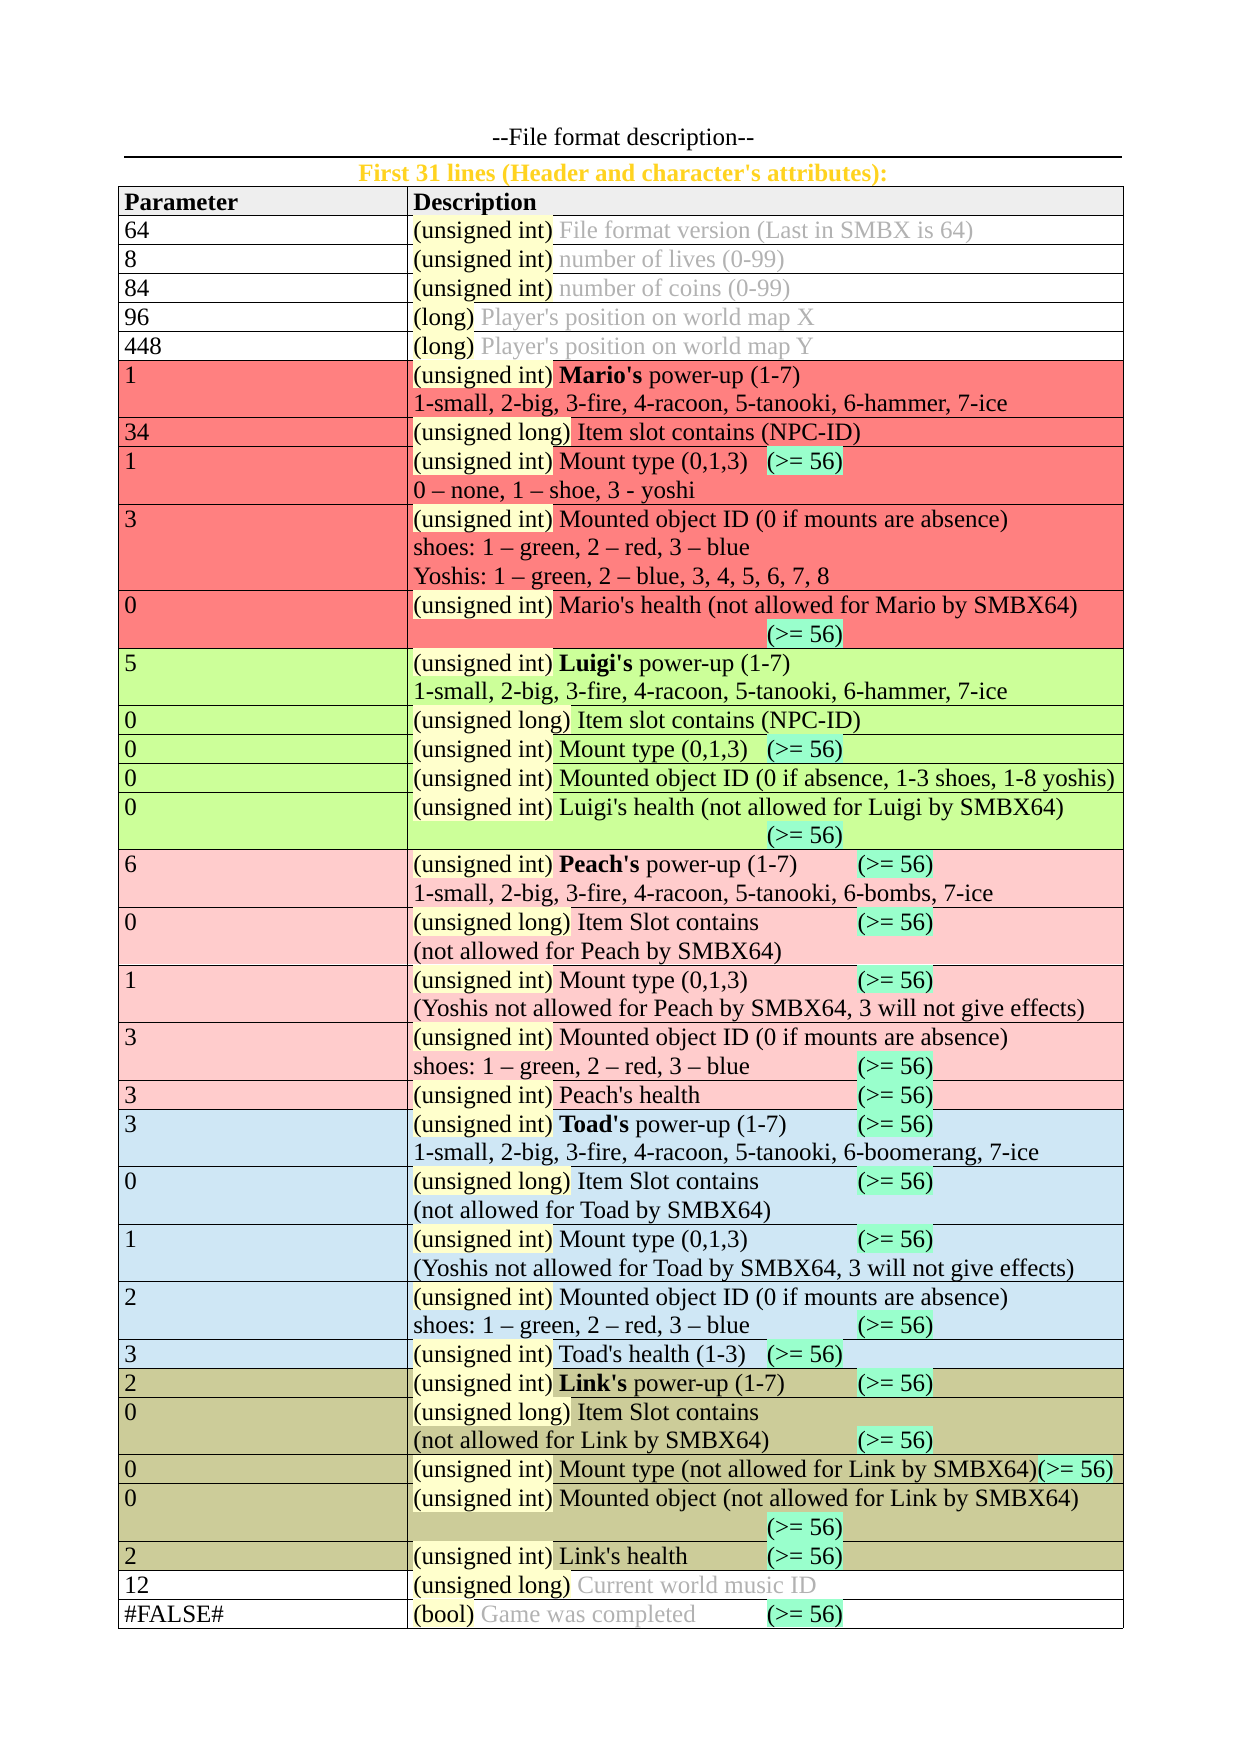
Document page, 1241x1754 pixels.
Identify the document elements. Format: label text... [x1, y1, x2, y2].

table_cell 96 [119, 303, 407, 331]
table_cell 0 [119, 591, 407, 648]
table_cell 0 [119, 1398, 407, 1454]
table_cell (unsigned int) Mount type (0,1,3) (>= 56) (Yoshis not allowed for Toad by SMBX64, 3 will not give effects) [408, 1225, 1123, 1281]
table_cell (unsigned int) Luigi's health (not allowed for Luigi by SMBX64) (>= 56) [408, 793, 1123, 849]
table_cell 34 [119, 418, 407, 446]
table_cell 1 [119, 447, 407, 504]
table_header Parameter [119, 187, 407, 215]
table_cell (unsigned int) Luigi's power-up (1-7) 1-small, 2-big, 3-fire, 4-racoon, 5-tanooki, 6-hammer, 7-ice [408, 649, 1123, 705]
table_cell 0 [119, 764, 407, 792]
table_cell (unsigned int) Peach's power-up (1-7) (>= 56) 1-small, 2-big, 3-fire, 4-racoon, 5-tanooki, 6-bombs, 7-ice [408, 850, 1123, 907]
table_cell (unsigned int) Mario's health (not allowed for Mario by SMBX64) (>= 56) [408, 591, 1123, 648]
table_cell 3 [119, 1081, 407, 1109]
table_cell 1 [119, 1225, 407, 1281]
table_cell 84 [119, 274, 407, 302]
table_cell (unsigned long) Current world music ID [571, 1571, 1123, 1598]
table_cell (unsigned int) Mounted object ID (0 if mounts are absence) shoes: 1 – green, 2 – red, 3 – blue (>= 56) [408, 1023, 1123, 1080]
table_cell 1 [119, 966, 407, 1022]
table_cell 0 [119, 908, 407, 964]
text First 31 lines (Header and character's attributes): [124, 158, 1122, 186]
table_cell 3 [119, 1110, 407, 1166]
table_cell 5 [119, 649, 407, 705]
table_cell (unsigned long) Item Slot contains (>= 56) (not allowed for Peach by SMBX64) [408, 908, 1123, 964]
table_cell (unsigned int) Mounted object ID (0 if mounts are absence) shoes: 1 – green, 2 – red, 3 – blue (>= 56) [408, 1282, 1123, 1339]
table_cell 1 [119, 361, 407, 417]
table_cell (long) Player's position on world map Y [474, 332, 1123, 359]
table_cell (bool) Game was completed (>= 56) [474, 1600, 1123, 1627]
table_cell 3 [119, 505, 407, 590]
table_cell (unsigned int) Link's power-up (1-7) (>= 56) [553, 1369, 1123, 1397]
table_cell 12 [119, 1571, 407, 1598]
table_cell 0 [119, 706, 407, 734]
table_cell 2 [119, 1542, 407, 1570]
table_cell (unsigned int) number of coins (0-99) [553, 274, 1123, 302]
table_cell 3 [119, 1023, 407, 1080]
table_cell (unsigned int) number of lives (0-99) [553, 245, 1123, 273]
table_cell #FALSE# [119, 1600, 407, 1627]
table_cell 448 [119, 332, 407, 359]
table_cell (unsigned long) Item Slot contains (not allowed for Link by SMBX64) (>= 56) [408, 1398, 1123, 1454]
table_cell (unsigned long) Item slot contains (NPC-ID) [571, 706, 1123, 734]
table_cell (unsigned int) Mount type (0,1,3) (>= 56) [553, 735, 1123, 763]
table_cell (unsigned int) Mario's power-up (1-7) 1-small, 2-big, 3-fire, 4-racoon, 5-tanooki, 6-hammer, 7-ice [408, 361, 1123, 417]
table_cell 0 [119, 735, 407, 763]
table_cell (unsigned int) Mount type (not allowed for Link by SMBX64)(>= 56) [553, 1455, 1123, 1483]
table_cell 0 [119, 1455, 407, 1483]
table_cell 6 [119, 850, 407, 907]
table_cell (unsigned int) Peach's health (>= 56) [553, 1081, 1123, 1109]
table_cell 2 [119, 1369, 407, 1397]
table_cell (unsigned int) Toad's power-up (1-7) (>= 56) 1-small, 2-big, 3-fire, 4-racoon, 5-tanooki, 6-boomerang, 7-ice [408, 1110, 1123, 1166]
table_cell 2 [119, 1282, 407, 1339]
table_cell 0 [119, 793, 407, 849]
table_cell (unsigned long) Item Slot contains (>= 56) (not allowed for Toad by SMBX64) [408, 1167, 1123, 1224]
table_cell (unsigned int) File format version (Last in SMBX is 64) [553, 216, 1123, 244]
table_cell (unsigned int) Mounted object ID (0 if mounts are absence) shoes: 1 – green, 2 – red, 3 – blue Yoshis: 1 – green, 2 – blue, 3, 4, 5, 6, 7, 8 [408, 505, 1123, 590]
table_cell (unsigned int) Mounted object ID (0 if absence, 1-3 shoes, 1-8 yoshis) [553, 764, 1123, 792]
table_cell (unsigned long) Item slot contains (NPC-ID) [571, 418, 1123, 446]
table_cell 0 [119, 1484, 407, 1541]
table_cell (long) Player's position on world map X [474, 303, 1123, 331]
table_cell (unsigned int) Mount type (0,1,3) (>= 56) (Yoshis not allowed for Peach by SMBX64, 3 will not give effects) [408, 966, 1123, 1022]
text --File format description-- [124, 118, 1122, 156]
table_cell (unsigned int) Mounted object (not allowed for Link by SMBX64) (>= 56) [408, 1484, 1123, 1541]
table_cell 8 [119, 245, 407, 273]
table_cell 3 [119, 1340, 407, 1368]
table_cell 0 [119, 1167, 407, 1224]
table_cell (unsigned int) Mount type (0,1,3) (>= 56) 0 – none, 1 – shoe, 3 - yoshi [408, 447, 1123, 504]
table_cell (unsigned int) Toad's health (1-3) (>= 56) [553, 1340, 1123, 1368]
table_header Description [408, 187, 1123, 215]
table_cell 64 [119, 216, 407, 244]
table_cell (unsigned int) Link's health (>= 56) [553, 1542, 1123, 1570]
